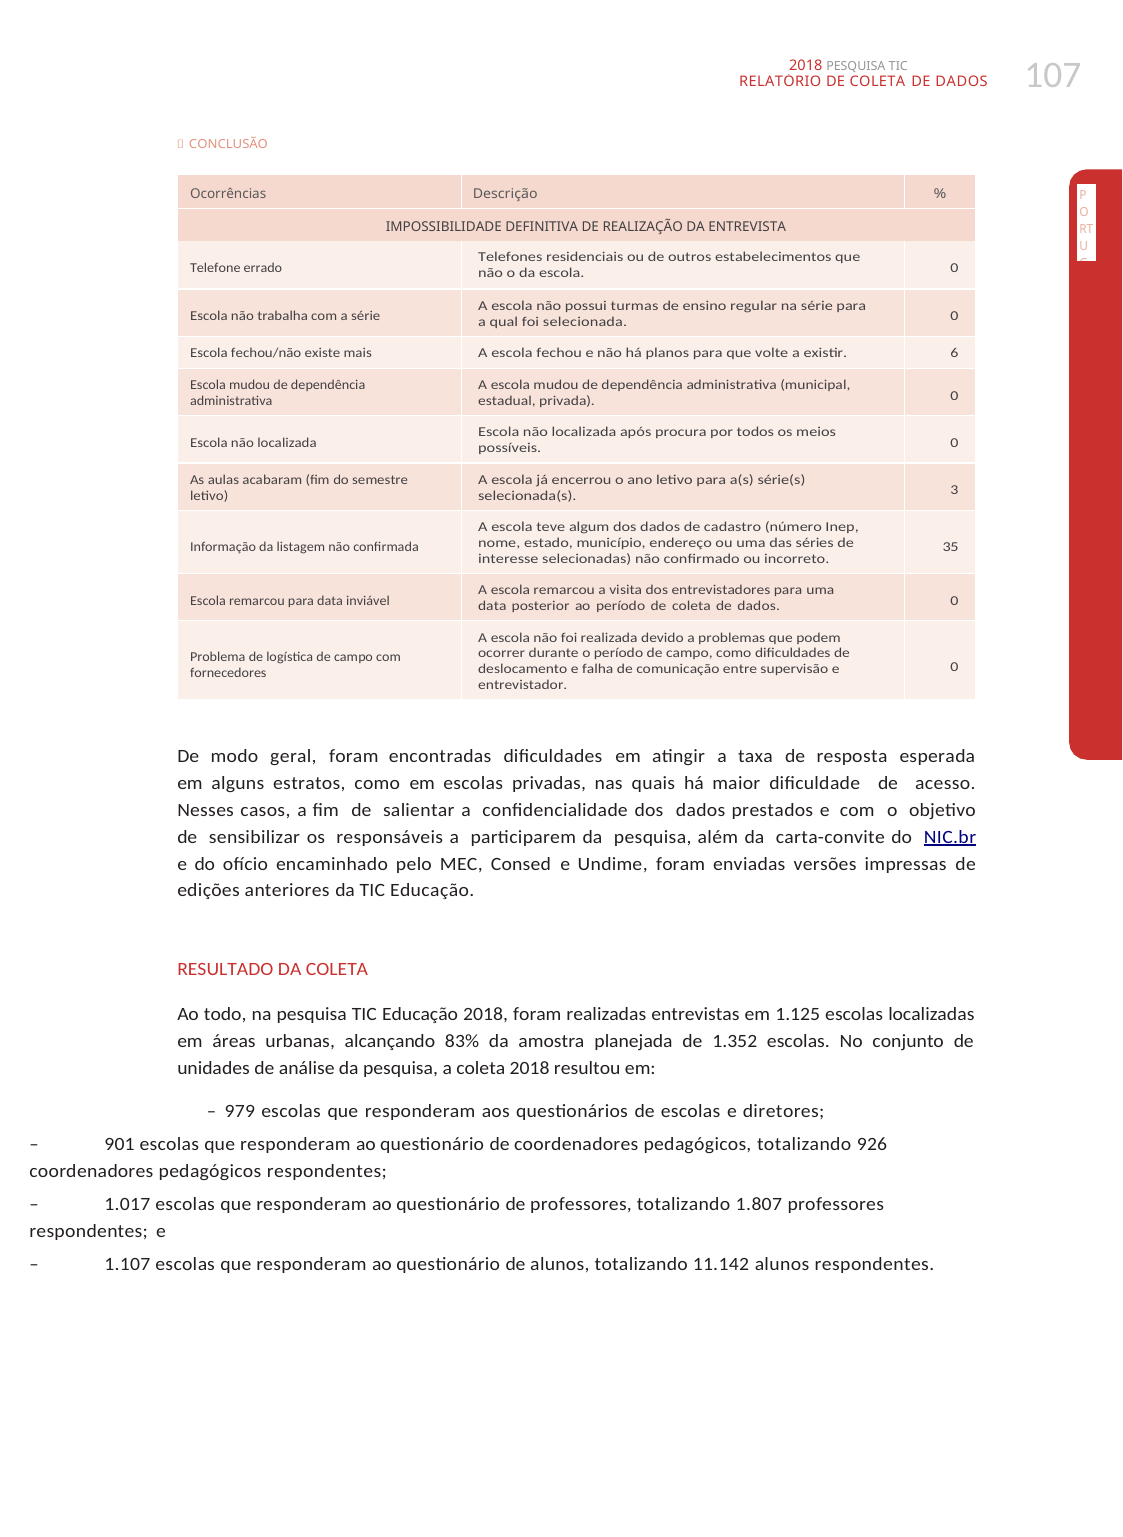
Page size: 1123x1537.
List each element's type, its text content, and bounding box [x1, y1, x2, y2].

table_cell A escola remarcou a visita dos entrevistadores para uma data posterior ao período de coleta de dados. [462, 574, 904, 620]
text De modo geral, foram encontradas dificuldades em atingir a taxa de resposta esperada em alguns estratos, como em escolas privadas, nas quais há maior dificuldade de acesso. Nesses casos, a fim de salientar a confidencialidade dos dados prestados e com o objetivo de sensibilizar os responsáveis a participarem da pesquisa, além da carta-convite do NIC.br e do ofício encaminhado pelo MEC, Consed e Undime, foram enviadas versões impressas de edições anteriores da TIC Educação. [177, 744, 976, 901]
list 1.107 escolas que responderam ao questionário de alunos, totalizando 11.142 alunos respondentes. [29, 1252, 976, 1275]
table_header Descrição [462, 175, 904, 208]
text Ao todo, na pesquisa TIC Educação 2018, foram realizadas entrevistas em 1.125 escolas localizadas em áreas urbanas, alcançando 83% da amostra planejada de 1.352 escolas. No conjunto de unidades de análise da pesquisa, a coleta 2018 resultou em: [177, 1002, 976, 1079]
table_cell Problema de logística de campo com fornecedores [178, 621, 461, 699]
text RESULTADO DA COLETA [177, 958, 1123, 981]
table_cell Escola fechou/não existe mais [178, 337, 461, 368]
table_header Ocorrências [178, 175, 461, 208]
table_cell 35 [905, 511, 975, 573]
table_cell A escola teve algum dos dados de cadastro (número Inep, nome, estado, município, endereço ou uma das séries de interesse selecionadas) não confirmado ou incorreto. [462, 511, 904, 573]
table_cell 0 [905, 416, 975, 462]
table_cell A escola já encerrou o ano letivo para a(s) série(s) selecionada(s). [462, 464, 904, 510]
list 1.017 escolas que responderam ao questionário de professores, totalizando 1.807 professores respondentes; e [29, 1192, 976, 1242]
table_cell 3 [905, 464, 975, 510]
table_cell A escola mudou de dependência administrativa (municipal, estadual, privada). [462, 369, 904, 415]
list 979 escolas que responderam aos questionários de escolas e diretores; [207, 1099, 1123, 1122]
table_cell 0 [905, 369, 975, 415]
table_cell IMPOSSIBILIDADE DEFINITIVA DE REALIZAÇÃO DA ENTREVISTA [178, 209, 975, 241]
table_header % [905, 175, 975, 208]
table_cell A escola fechou e não há planos para que volte a existir. [462, 337, 904, 368]
table_cell Informação da listagem não confirmada [178, 511, 461, 573]
table_cell 0 [905, 290, 975, 336]
table_cell 6 [905, 337, 975, 368]
table_cell 0 [905, 241, 975, 288]
table_cell 0 [905, 621, 975, 699]
table_cell A escola não possui turmas de ensino regular na série para a qual foi selecionada. [462, 290, 904, 336]
table_cell Escola remarcou para data inviável [178, 574, 461, 620]
text PORTUGUÊS [1079, 186, 1096, 261]
table_cell Escola não localizada [178, 416, 461, 462]
table_cell 0 [905, 574, 975, 620]
list 901 escolas que responderam ao questionário de coordenadores pedagógicos, totalizando 926 coordenadores pedagógicos respondentes; [29, 1132, 976, 1182]
table_cell As aulas acabaram (fim do semestre letivo) [178, 464, 461, 510]
text  CONCLUSÃO [177, 135, 1123, 152]
table_cell Telefone errado [178, 241, 461, 288]
table_cell Telefones residenciais ou de outros estabelecimentos que não o da escola. [462, 241, 904, 288]
table_cell Escola mudou de dependência administrativa [178, 369, 461, 415]
table_cell A escola não foi realizada devido a problemas que podem ocorrer durante o período de campo, como dificuldades de deslocamento e falha de comunicação entre supervisão e entrevistador. [462, 621, 904, 699]
table_cell Escola não localizada após procura por todos os meios possíveis. [462, 416, 904, 462]
table_cell Escola não trabalha com a série [178, 290, 461, 336]
